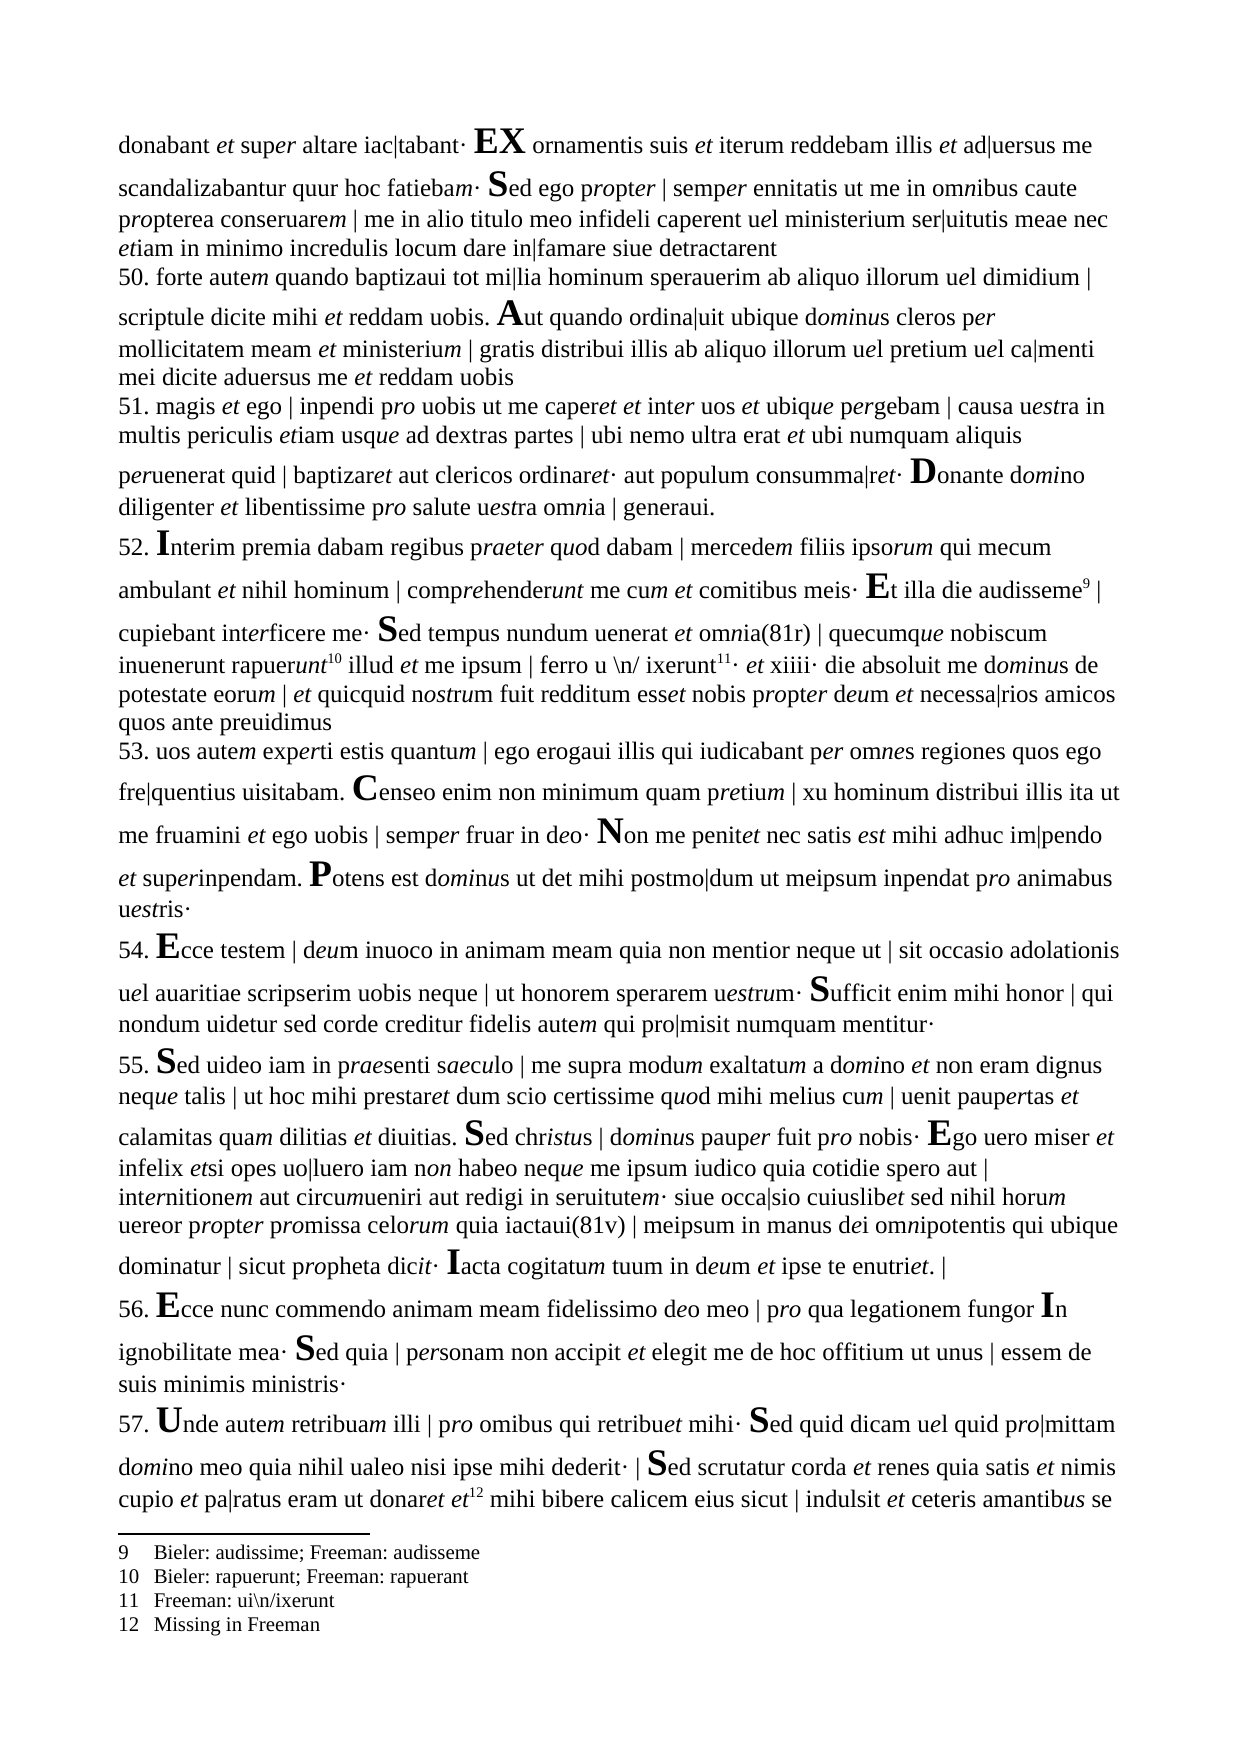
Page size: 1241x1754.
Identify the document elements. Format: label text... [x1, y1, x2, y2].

text 50. forte autem quando baptizaui tot mi|lia hominum sperauerim ab aliquo illorum uel dimidium | scriptule dicite mihi et reddam uobis. Aut quando ordina|uit ubique dominus cleros per mollicitatem meam et ministerium | gratis distribui illis ab aliquo illorum uel pretium uel ca|menti mei dicite aduersus me et reddam uobis [118, 262, 1122, 391]
text 51. magis et ego | inpendi pro uobis ut me caperet et inter uos et ubique pergebam | causa uestra in multis periculis etiam usque ad dextras partes | ubi nemo ultra erat et ubi numquam aliquis peruenerat quid | baptizaret aut clericos ordinaret· aut populum consumma|ret· Donante domino diligenter et libentissime pro salute uestra omnia | generaui. [118, 391, 1122, 521]
text 52. Interim premia dabam regibus praeter quod dabam | mercedem filiis ipsorum qui mecum ambulant et nihil hominum | comprehenderunt me cum et comitibus meis· Et illa die audisseme | cupiebant interficere me· Sed tempus nundum uenerat et omnia(81r) | quecumque nobiscum inuenerunt rapuerunt illud et me ipsum | ferro u \n/ ixerunt· et xiiii· die absoluit me dominus de potestate eorum | et quicquid nostrum fuit redditum esset nobis propter deum et necessa|rios amicos quos ante preuidimus [118, 521, 1122, 736]
text 57. Unde autem retribuam illi | pro omibus qui retribuet mihi· Sed quid dicam uel quid pro|mittam domino meo quia nihil ualeo nisi ipse mihi dederit· | Sed scrutatur corda et renes quia satis et nimis cupio et pa|ratus eram ut donaret et mihi bibere calicem eius sicut | indulsit et ceteris amantibus se [118, 1397, 1122, 1512]
text Missing in Freeman [118, 1612, 1122, 1636]
text 54. Ecce testem | deum inuoco in animam meam quia non mentior neque ut | sit occasio adolationis uel auaritiae scripserim uobis neque | ut honorem sperarem uestrum· Sufficit enim mihi honor | qui nondum uidetur sed corde creditur fidelis autem qui pro|misit numquam mentitur· [118, 923, 1122, 1038]
text Bieler: rapuerunt; Freeman: rapuerant [118, 1564, 1122, 1588]
text Bieler: audissime; Freeman: audisseme [118, 1539, 1122, 1564]
text 53. uos autem experti estis quantum | ego erogaui illis qui iudicabant per omnes regiones quos ego fre|quentius uisitabam. Censeo enim non minimum quam pretium | xu hominum distribui illis ita ut me fruamini et ego uobis | semper fruar in deo· Non me penitet nec satis est mihi adhuc im|pendo et superinpendam. Potens est dominus ut det mihi postmo|dum ut meipsum inpendat pro animabus uestris· [118, 736, 1122, 923]
text Freeman: ui\n/ixerunt [118, 1588, 1122, 1612]
text 56. Ecce nunc commendo animam meam fidelissimo deo meo | pro qua legationem fungor In ignobilitate mea· Sed quia | personam non accipit et elegit me de hoc offitium ut unus | essem de suis minimis ministris· [118, 1282, 1122, 1397]
text 55. Sed uideo iam in praesenti saeculo | me supra modum exaltatum a domino et non eram dignus neque talis | ut hoc mihi prestaret dum scio certissime quod mihi melius cum | uenit paupertas et calamitas quam dilitias et diuitias. Sed christus | dominus pauper fuit pro nobis· Ego uero miser et infelix etsi opes uo|luero iam non habeo neque me ipsum iudico quia cotidie spero aut | internitionem aut circumueniri aut redigi in seruitutem· siue occa|sio cuiuslibet sed nihil horum uereor propter promissa celorum quia iactaui(81v) | meipsum in manus dei omnipotentis qui ubique dominatur | sicut propheta dicit· Iacta cogitatum tuum in deum et ipse te enutriet. | [118, 1038, 1122, 1282]
text donabant et super altare iac|tabant· EX ornamentis suis et iterum reddebam illis et ad|uersus me scandalizabantur quur hoc fatiebam· Sed ego propter | semper ennitatis ut me in omnibus caute propterea conseruarem | me in alio titulo meo infideli caperent uel ministerium ser|uitutis meae nec etiam in minimo incredulis locum dare in|famare siue detractarent [118, 118, 1122, 262]
